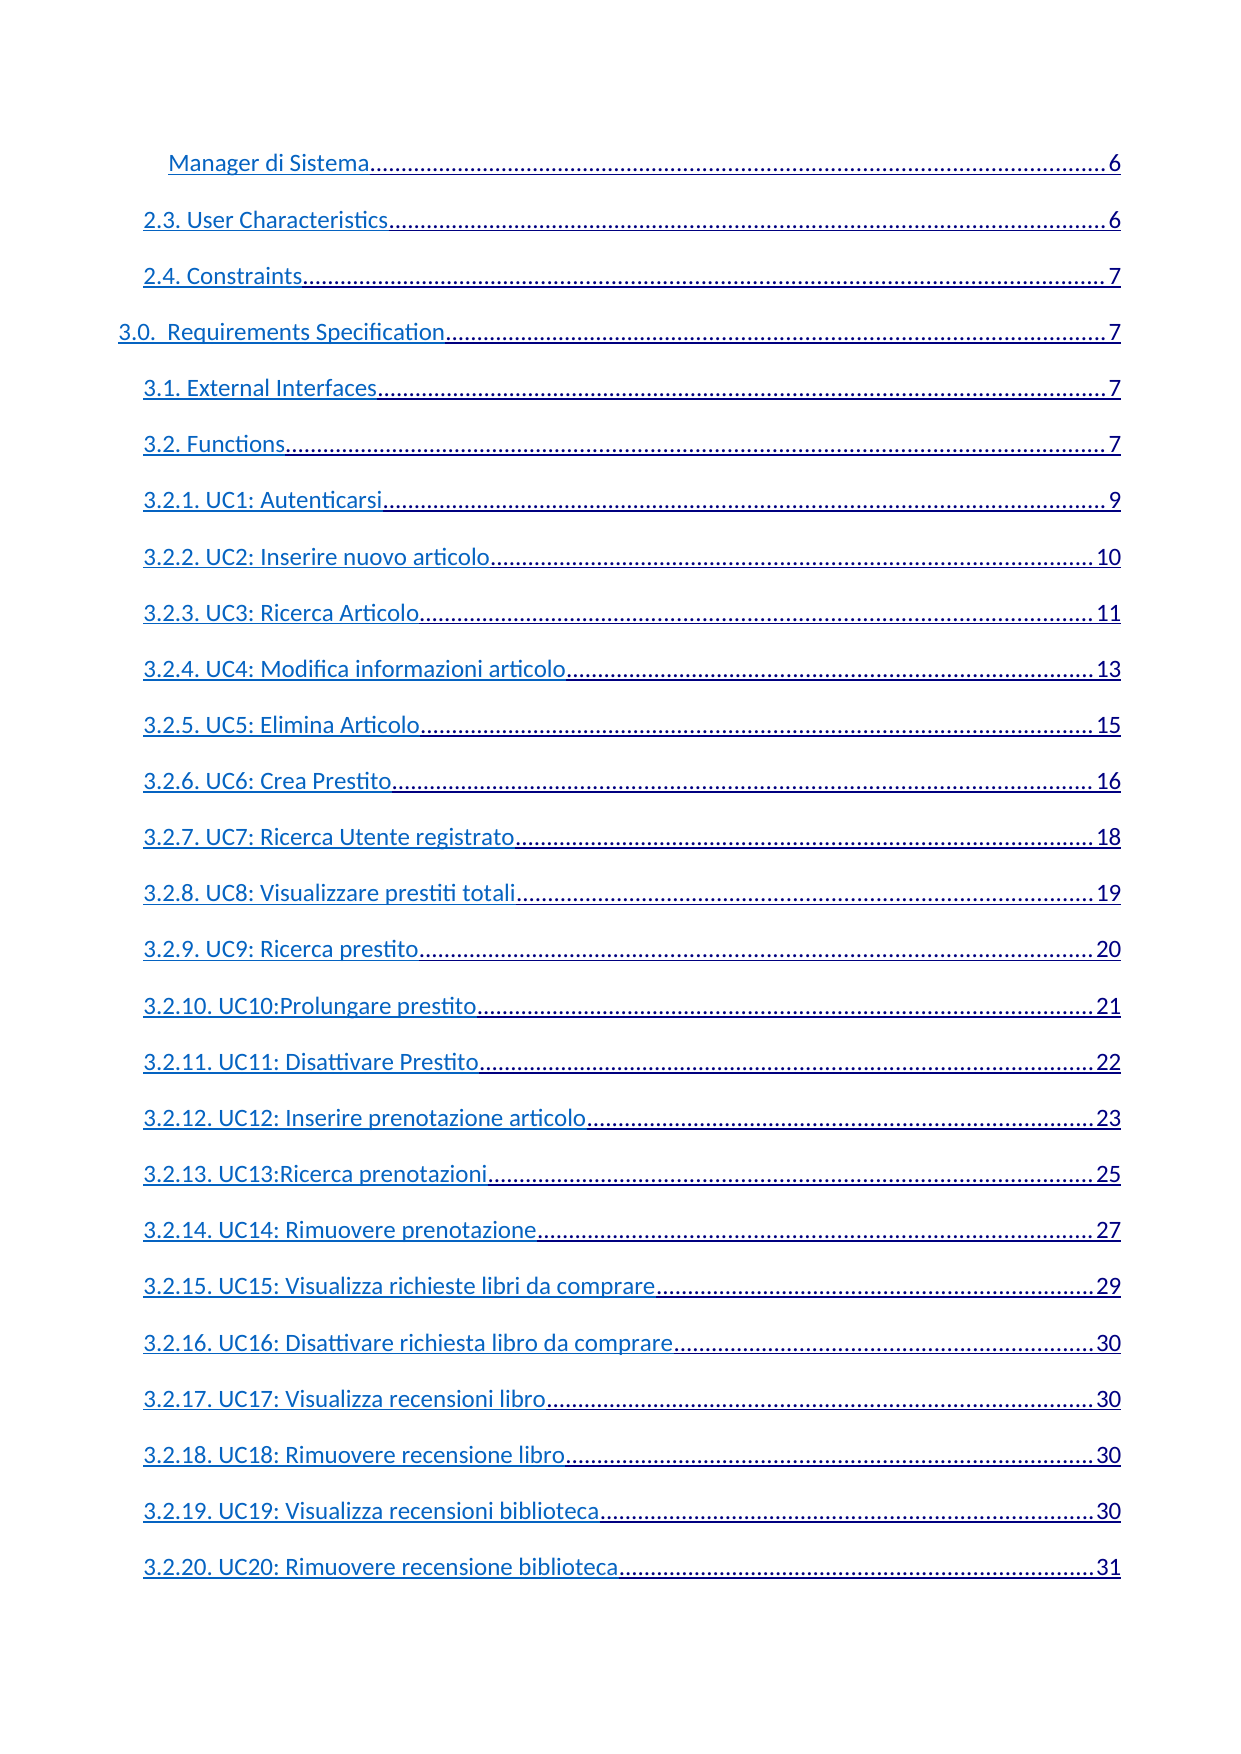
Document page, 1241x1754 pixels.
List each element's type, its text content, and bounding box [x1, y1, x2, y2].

text 3.2.18. UC18: Rimuovere recensione libro 30 [143, 1439, 1122, 1469]
text 3.2.2. UC2: Inserire nuovo articolo 10 [143, 541, 1122, 571]
text 3.2.10. UC10:Prolungare prestito 21 [143, 990, 1122, 1020]
text 2.3. User Characteristics 6 [143, 204, 1122, 234]
text 3.2.17. UC17: Visualizza recensioni libro 30 [143, 1383, 1122, 1413]
text 3.2.11. UC11: Disattivare Prestito 22 [143, 1046, 1122, 1076]
text 3.2.1. UC1: Autenticarsi 9 [143, 484, 1122, 515]
text 3.2. Functions 7 [143, 428, 1122, 459]
text 3.2.4. UC4: Modifica informazioni articolo 13 [143, 653, 1122, 683]
text 3.0. Requirements Specification 7 [118, 316, 1122, 347]
text 3.1. External Interfaces 7 [143, 372, 1122, 403]
text 3.2.20. UC20: Rimuovere recensione biblioteca 31 [143, 1551, 1122, 1582]
text 3.2.13. UC13:Ricerca prenotazioni 25 [143, 1158, 1122, 1189]
text 3.2.3. UC3: Ricerca Articolo 11 [143, 597, 1122, 627]
text 3.2.14. UC14: Rimuovere prenotazione 27 [143, 1214, 1122, 1245]
text 2.4. Constraints 7 [143, 260, 1122, 290]
text 3.2.9. UC9: Ricerca prestito 20 [143, 934, 1122, 964]
text Manager di Sistema 6 [168, 148, 1122, 178]
text 3.2.7. UC7: Ricerca Utente registrato 18 [143, 821, 1122, 852]
text 3.2.5. UC5: Elimina Articolo 15 [143, 709, 1122, 739]
text 3.2.16. UC16: Disattivare richiesta libro da comprare 30 [143, 1327, 1122, 1357]
text 3.2.15. UC15: Visualizza richieste libri da comprare 29 [143, 1271, 1122, 1301]
text 3.2.19. UC19: Visualizza recensioni biblioteca 30 [143, 1495, 1122, 1526]
text 3.2.8. UC8: Visualizzare prestiti totali 19 [143, 877, 1122, 908]
text 3.2.12. UC12: Inserire prenotazione articolo 23 [143, 1102, 1122, 1133]
text 3.2.6. UC6: Crea Prestito 16 [143, 765, 1122, 796]
